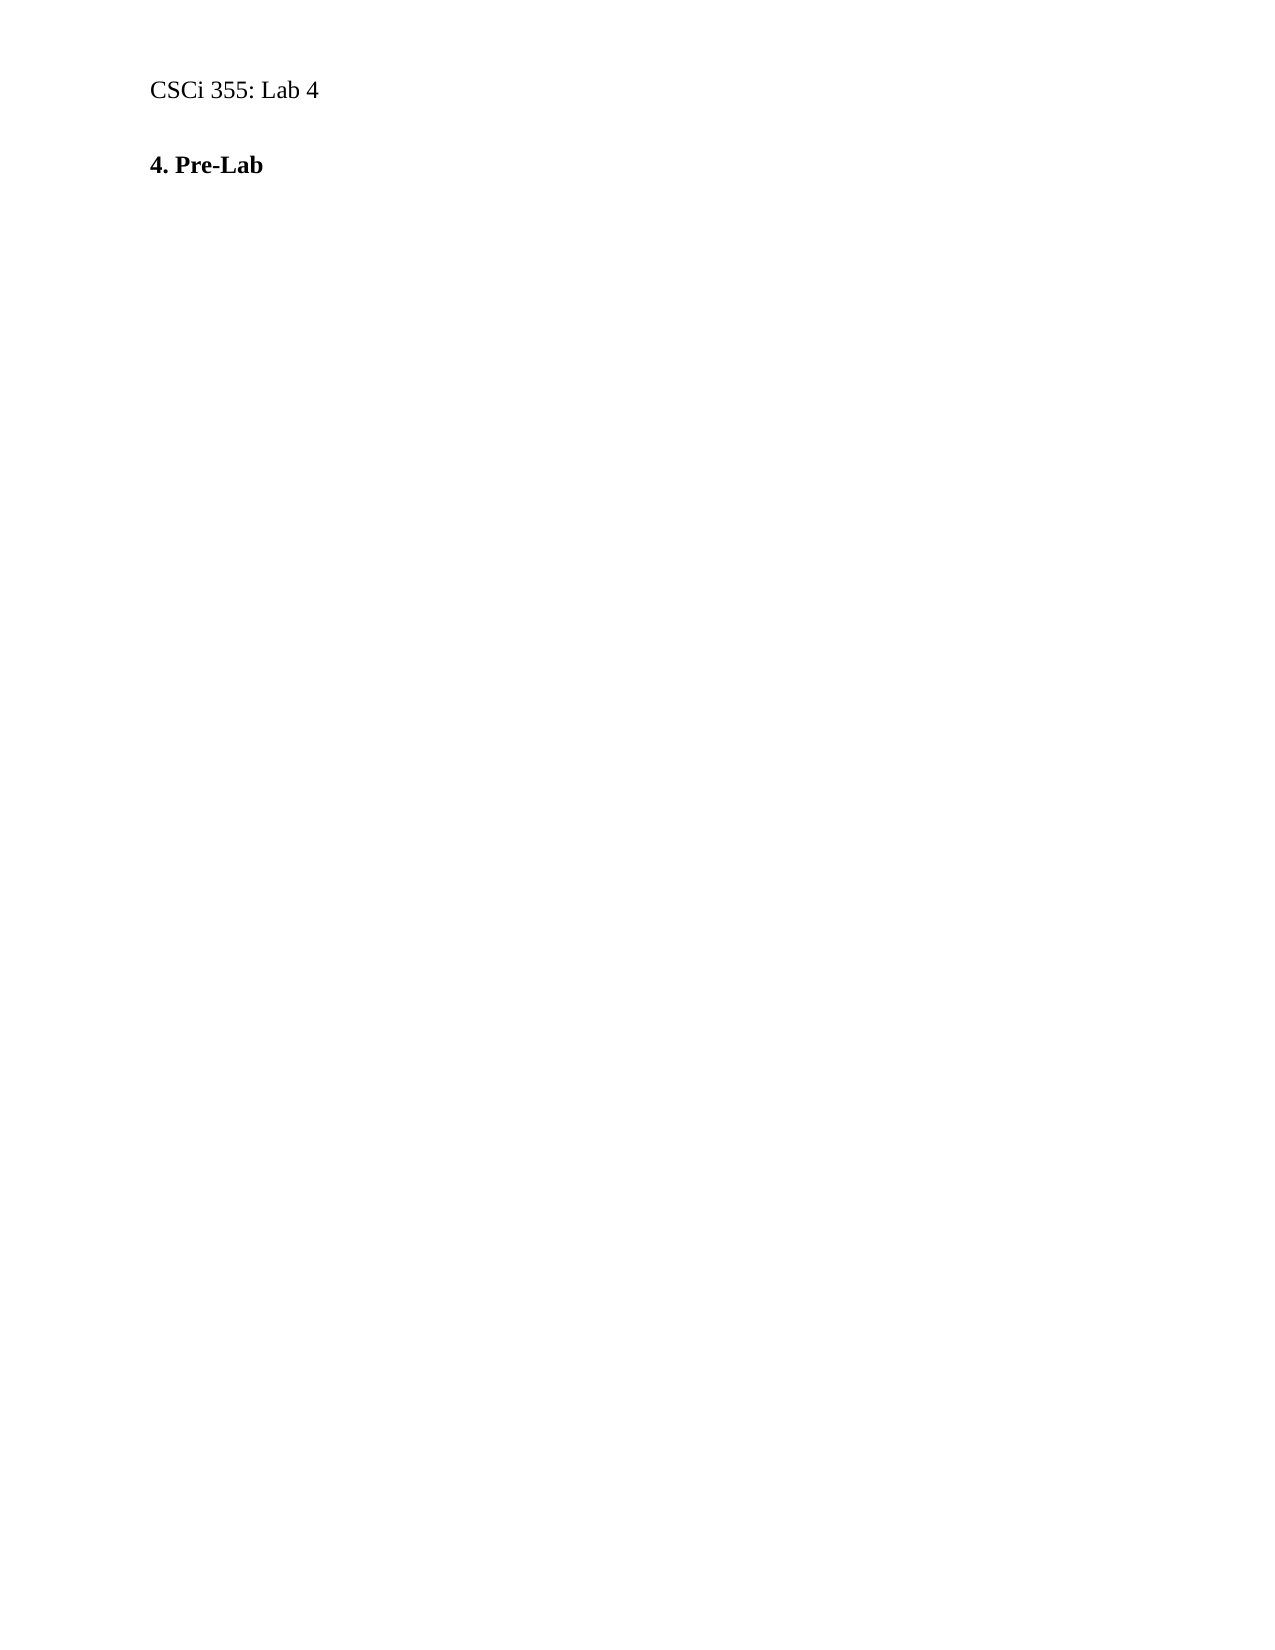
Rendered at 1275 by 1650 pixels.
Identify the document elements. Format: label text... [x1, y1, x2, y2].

subtitle 4. Pre-Lab [150, 150, 1125, 179]
